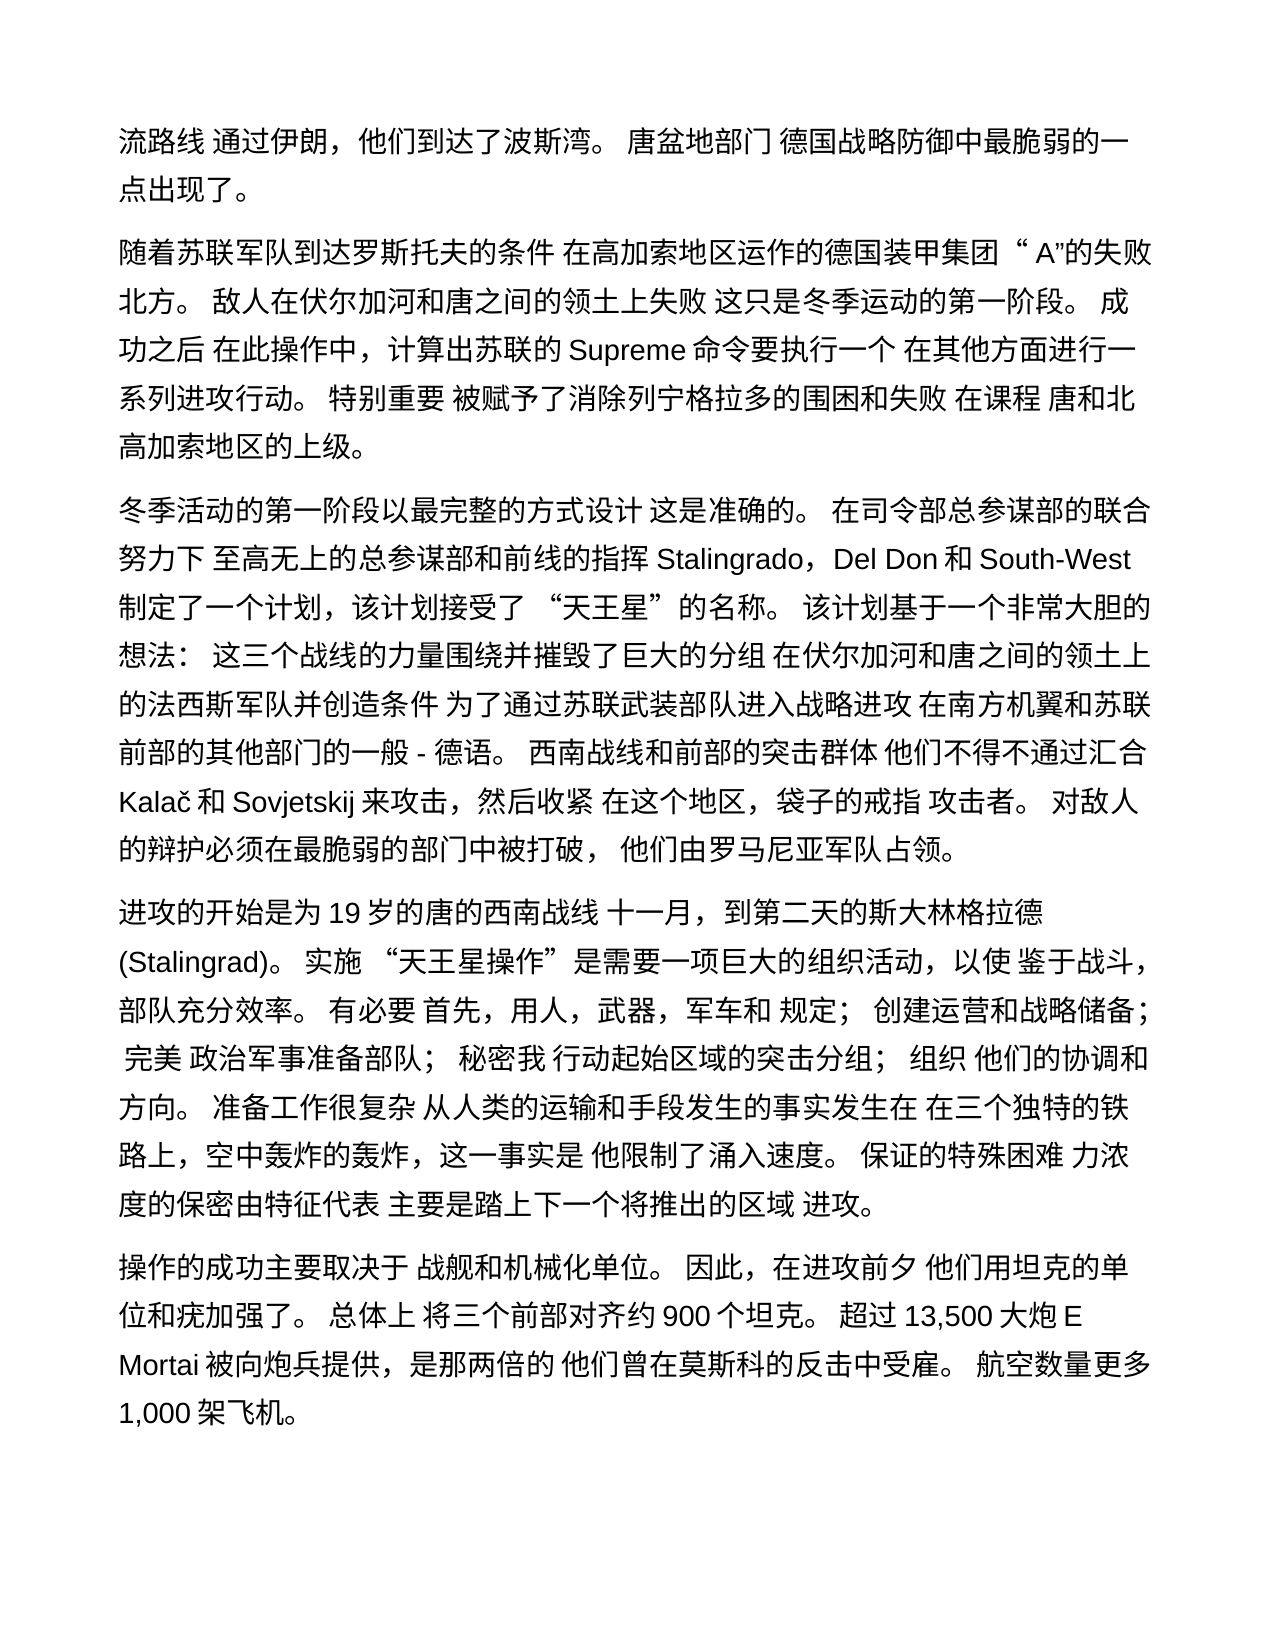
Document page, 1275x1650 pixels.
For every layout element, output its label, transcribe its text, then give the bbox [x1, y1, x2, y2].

text 随着苏联军队到达罗斯托夫的条件 在高加索地区运作的德国装甲集团“ A”的失败 北方。 敌人在伏尔加河和唐之间的领土上失败 这只是冬季运动的第一阶段。 成功之后 在此操作中，计算出苏联的Supreme命令要执行一个 在其他方面进行一系列进攻行动。 特别重要 被赋予了消除列宁格拉多的围困和失败 在课程 唐和北高加索地区的上级。 [118, 230, 1157, 466]
text 进攻的开始是为19岁的唐的西南战线 十一月，到第二天的斯大林格拉德(Stalingrad)。 实施 “天王星操作”是需要一项巨大的组织活动，以使 鉴于战斗，部队充分效率。 有必要 首先，用人，武器，军车和 规定； 创建运营和战略储备； 完美 政治军事准备部队； 秘密我 行动起始区域的突击分组； 组织 他们的协调和方向。 准备工作很复杂 从人类的运输和手段发生的事实发生在 在三个独特的铁路上，空中轰炸的轰炸，这一事实是 他限制了涌入速度。 保证的特殊困难 力浓度的保密由特征代表 主要是踏上下一个将推出的区域 进攻。 [118, 890, 1157, 1223]
text 冬季活动的第一阶段以最完整的方式设计 这是准确的。 在司令部总参谋部的联合努力下 至高无上的总参谋部和前线的指挥 Stalingrado，Del Don和South-West制定了一个计划，该计划接受了 “天王星”的名称。 该计划基于一个非常大胆的想法： 这三个战线的力量围绕并摧毁了巨大的分组 在伏尔加河和唐之间的领土上的法西斯军队并创造条件 为了通过苏联武装部队进入战略进攻 在南方机翼和苏联前部的其他部门的一般 - 德语。 西南战线和前部的突击群体 他们不得不通过汇合Kalač和Sovjetskij来攻击，然后收紧 在这个地区，袋子的戒指 攻击者。 对敌人的辩护必须在最脆弱的部门中被打破， 他们由罗马尼亚军队占领。 [118, 487, 1157, 869]
text 流路线 通过伊朗，他们到达了波斯湾。 唐盆地部门 德国战略防御中最脆弱的一点出现了。 [118, 118, 1157, 209]
text 操作的成功主要取决于 战舰和机械化单位。 因此，在进攻前夕 他们用坦克的单位和疣加强了。 总体上 将三个前部对齐约900个坦克。 超过13,500大炮E Mortai被向炮兵提供，是那两倍的 他们曾在莫斯科的反击中受雇。 航空数量更多 1,000架飞机。 [118, 1244, 1157, 1432]
